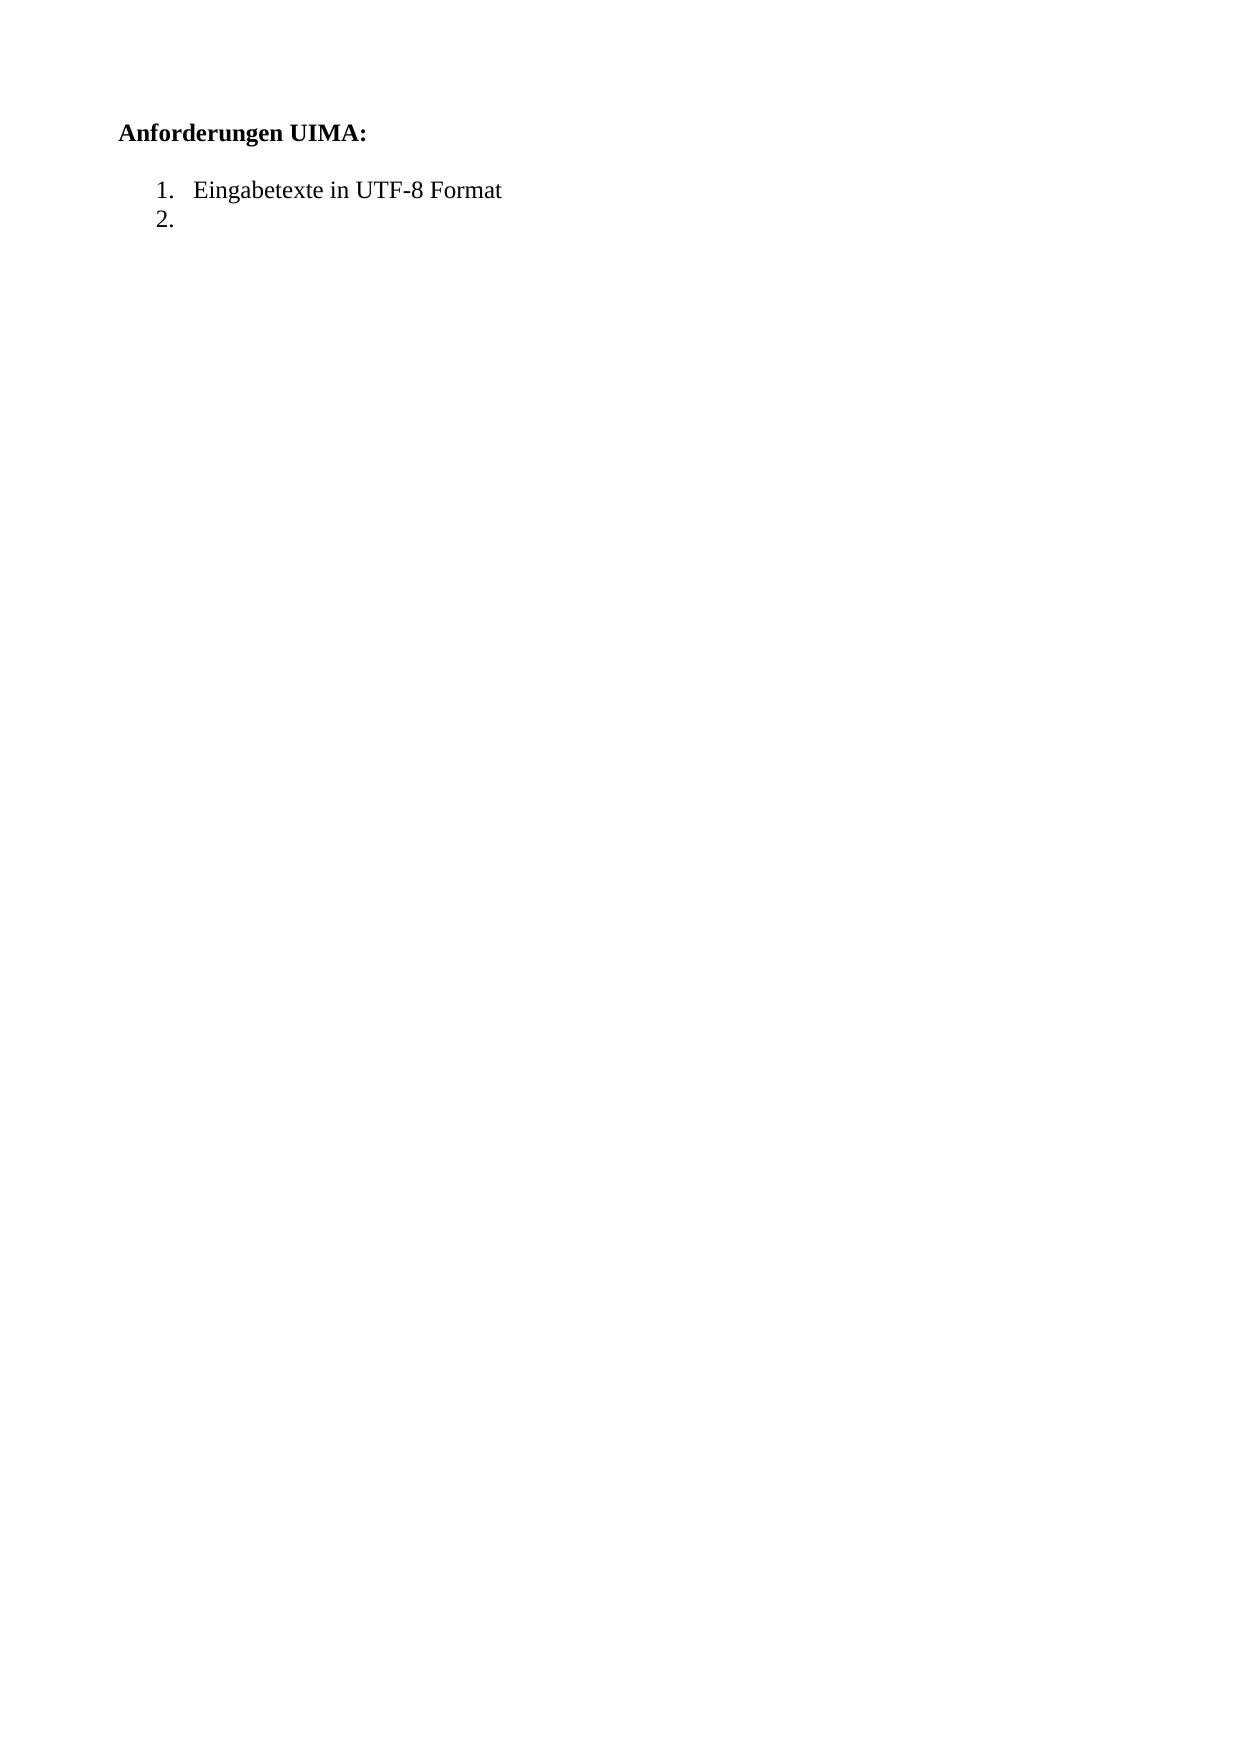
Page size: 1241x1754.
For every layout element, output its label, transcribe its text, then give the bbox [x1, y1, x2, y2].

list Eingabetexte in UTF-8 Format [156, 176, 1122, 204]
text Anforderungen UIMA: [118, 118, 1122, 147]
